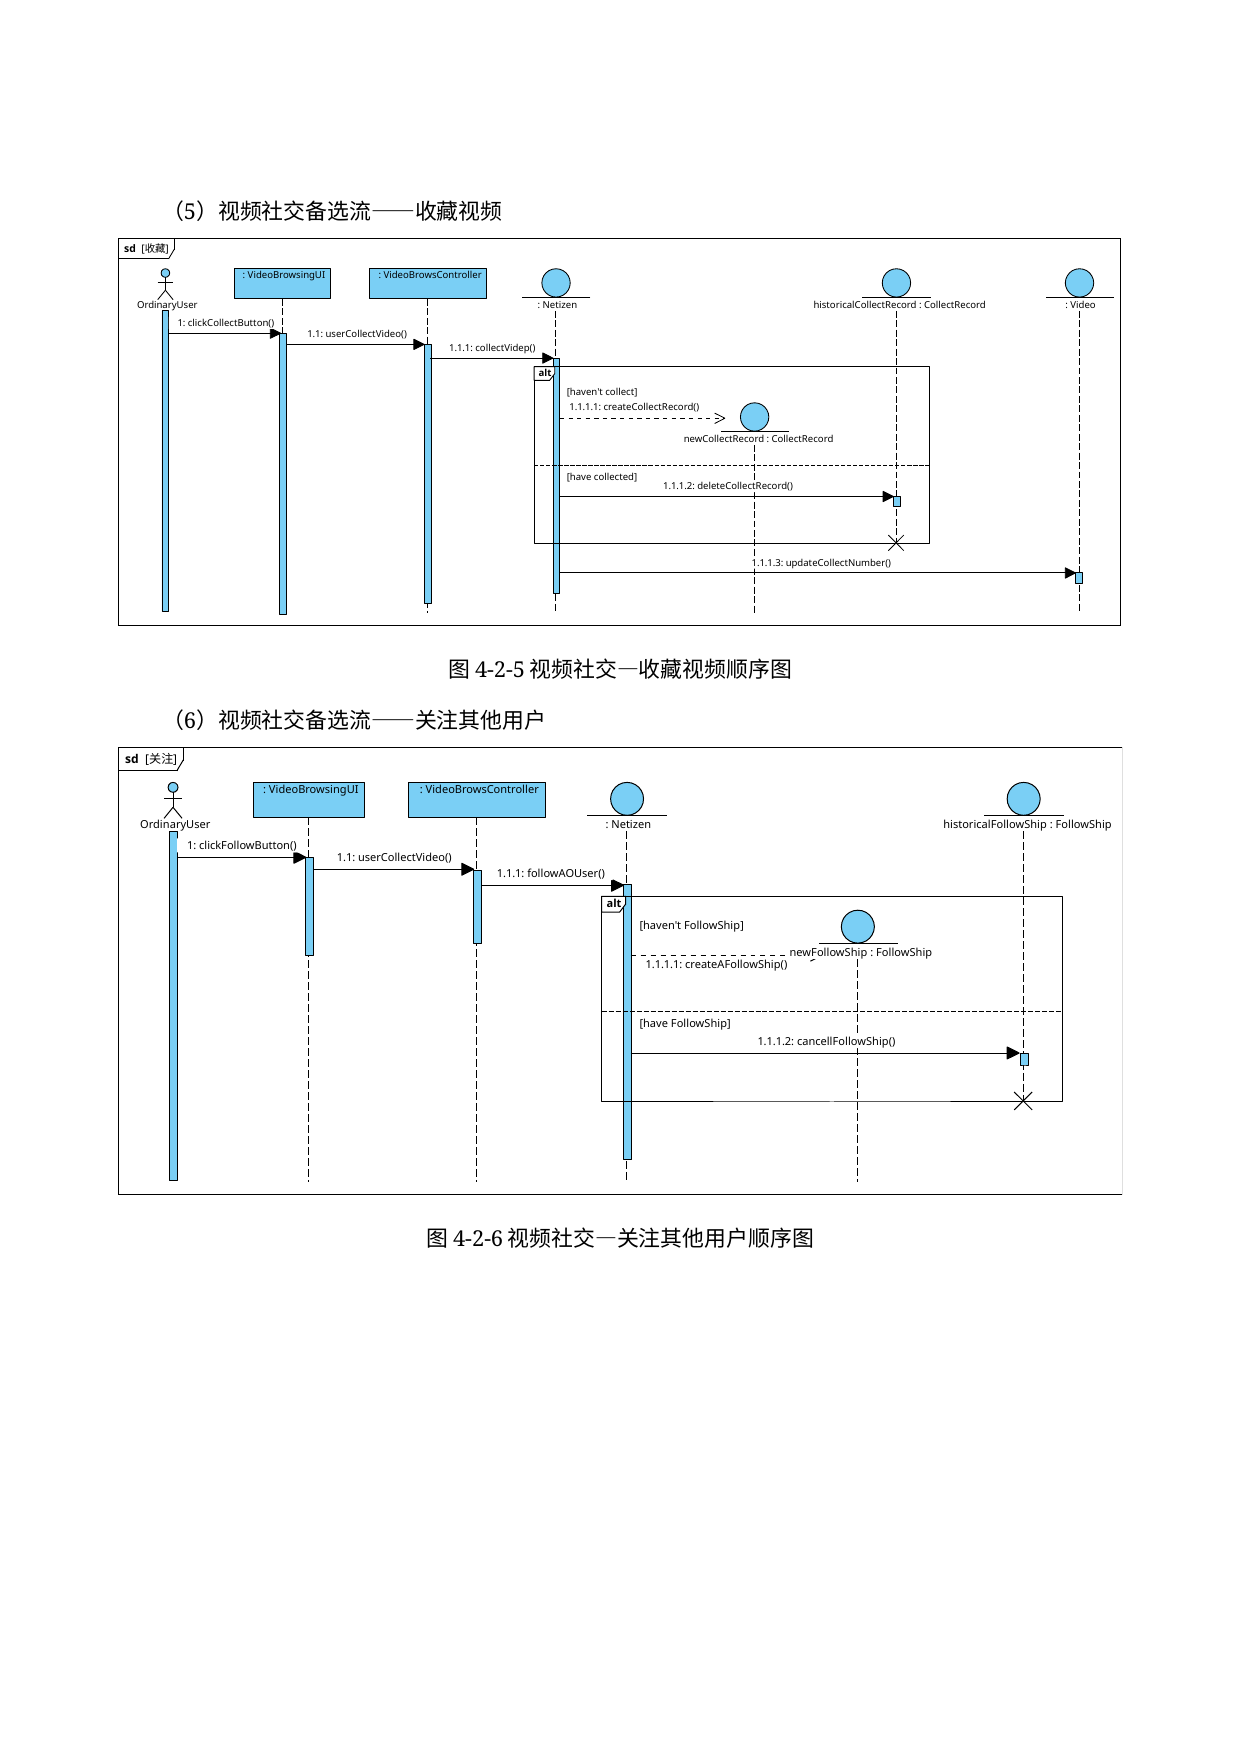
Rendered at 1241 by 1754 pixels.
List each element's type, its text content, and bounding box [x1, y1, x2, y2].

text （5）视频社交备选流——收藏视频 [118, 194, 1122, 226]
text 图4-2-5视频社交—收藏视频顺序图 [118, 627, 1122, 683]
text 图4-2-6视频社交—关注其他用户顺序图 [118, 1196, 1122, 1253]
text （6）视频社交备选流——关注其他用户 [118, 703, 1122, 734]
